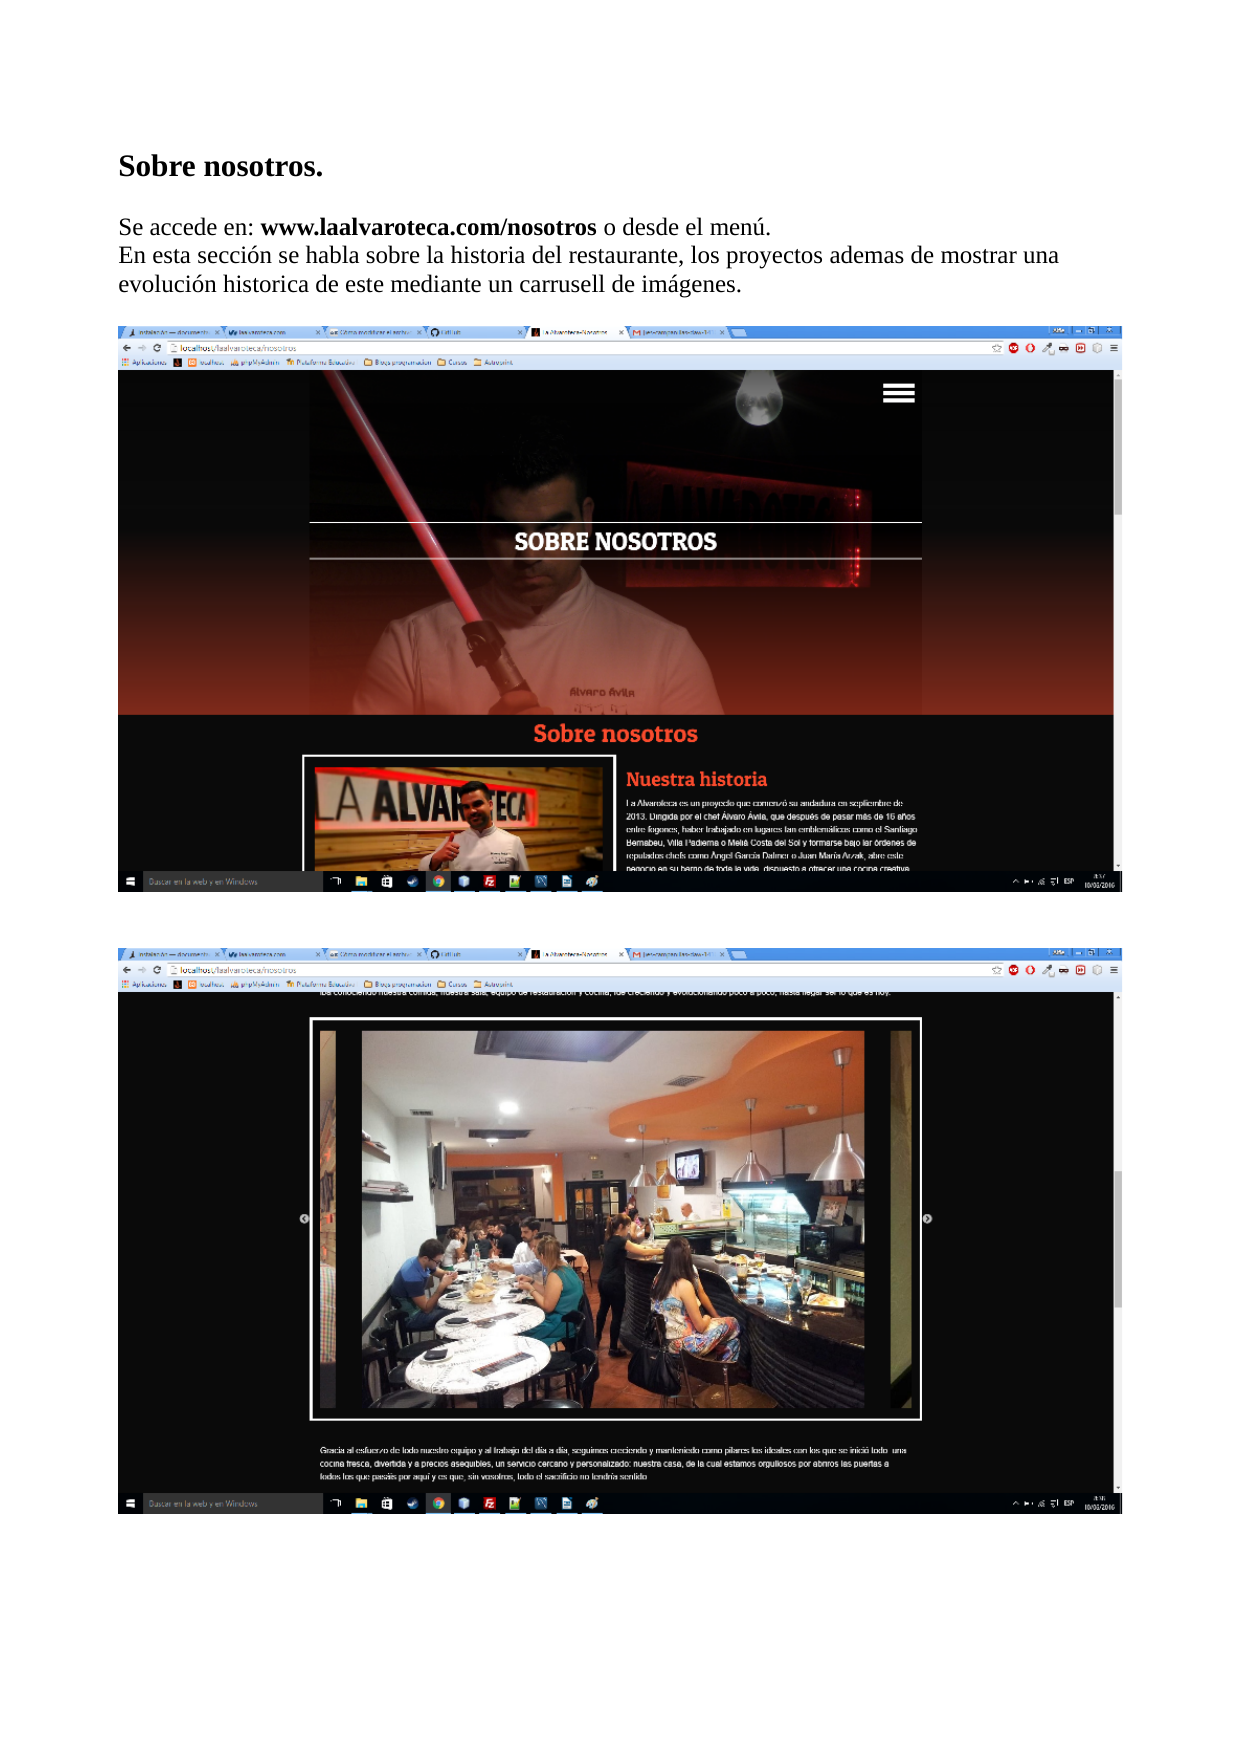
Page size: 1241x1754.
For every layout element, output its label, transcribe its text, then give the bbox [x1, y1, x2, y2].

text Se accede en: www.laalvaroteca.com/nosotros o desde el menú. En esta sección se habla sobre la historia del restaurante, los proyectos ademas de mostrar una evolución historica de este mediante un carrusell de imágenes. [118, 183, 1122, 326]
picture [118, 948, 1123, 1514]
text Sobre nosotros. [118, 118, 1122, 183]
picture [118, 326, 1123, 892]
